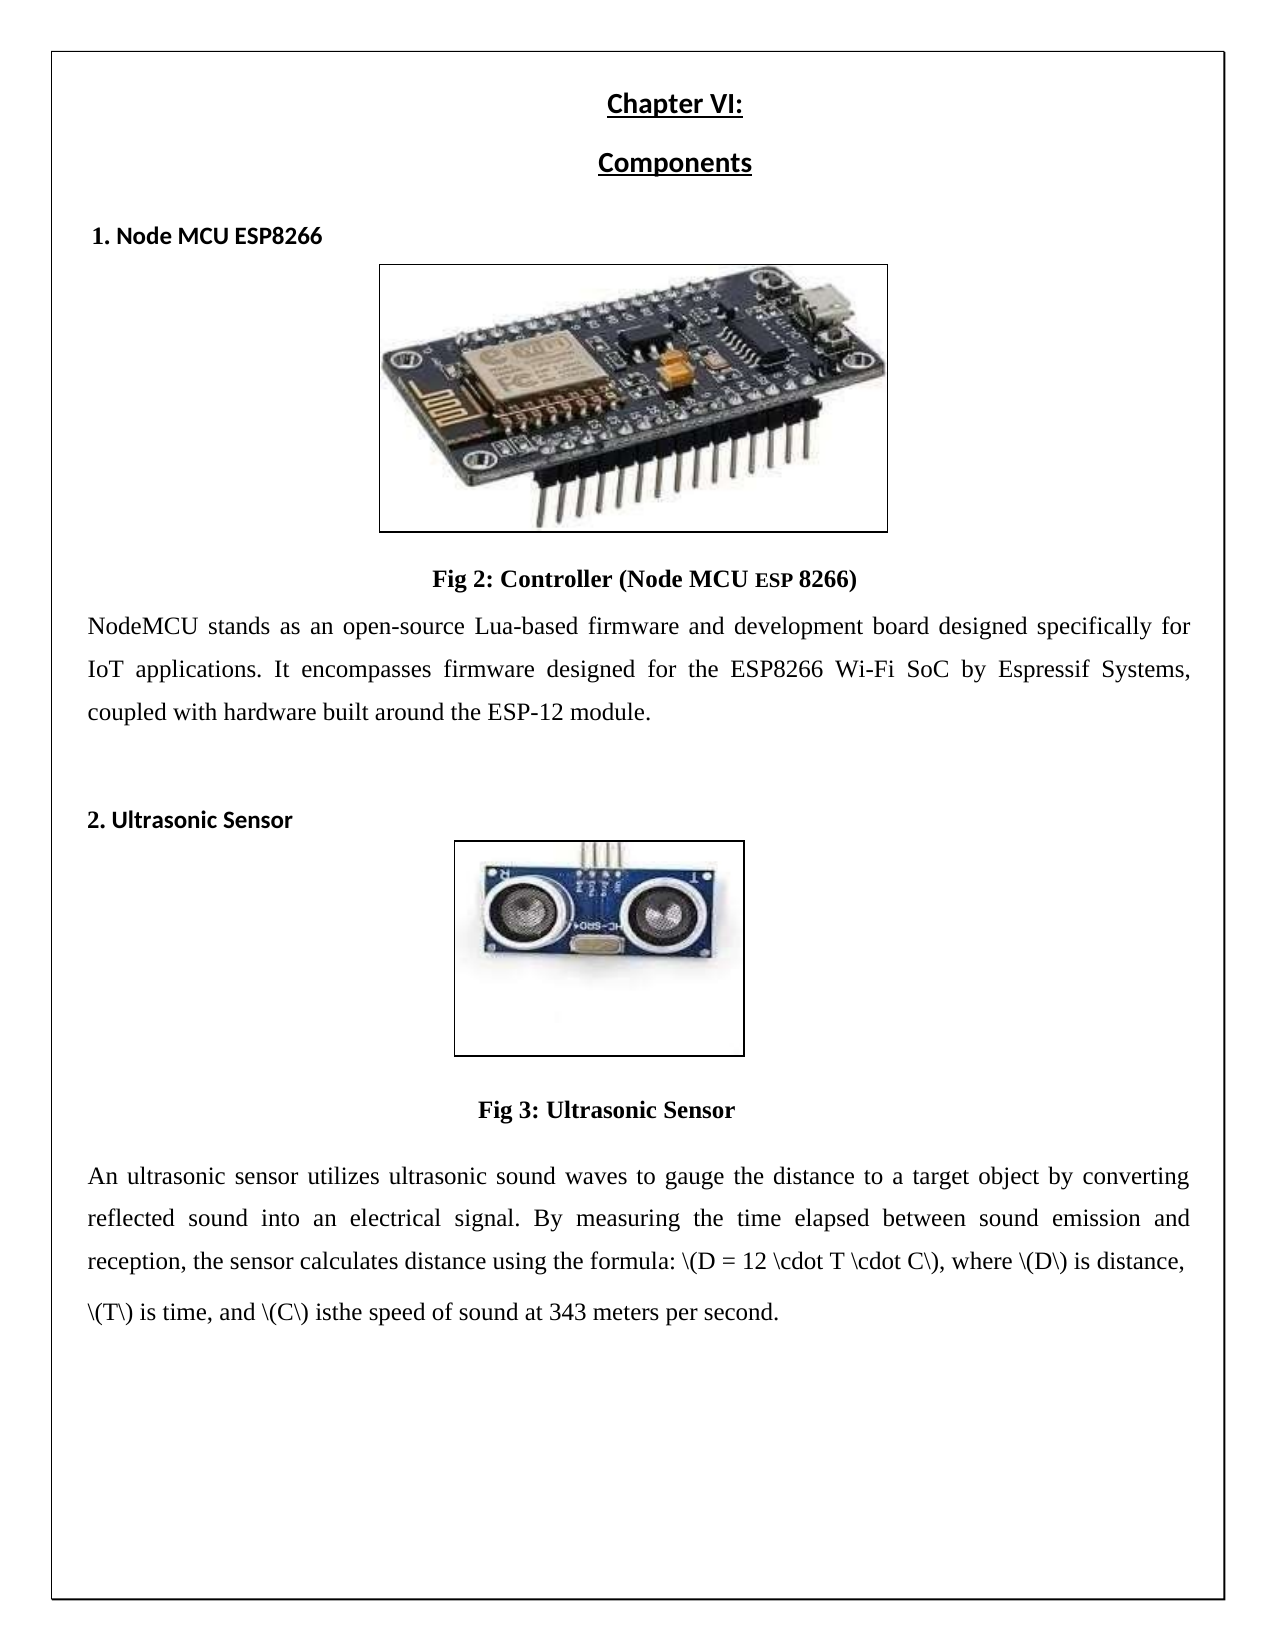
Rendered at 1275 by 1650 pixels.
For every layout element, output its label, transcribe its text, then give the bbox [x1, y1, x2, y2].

subtitle Ultrasonic Sensor [87, 804, 1237, 834]
subtitle Node MCU ESP8266 [91, 220, 1237, 250]
picture [455, 842, 743, 1055]
text Fig 3: Ultrasonic Sensor [78, 1096, 1135, 1124]
text Fig 2: Controller (Node MCU ESP 8266) [432, 564, 1237, 593]
text NodeMCU stands as an open-source Lua-based firmware and development board designed specifically for IoT applications. It encompasses firmware designed for the ESP8266 Wi-Fi SoC by Espressif Systems, coupled with hardware built around the ESP-12 module. [87, 611, 1192, 726]
text An ultrasonic sensor utilizes ultrasonic sound waves to gauge the distance to a target object by converting reflected sound into an electrical signal. By measuring the time elapsed between sound emission and reception, the sensor calculates distance using the formula: \(D = 12 \cdot T \cdot C\), where \(D\) is distance, [87, 1161, 1191, 1275]
picture [380, 265, 887, 531]
subtitle Chapter VI: Components [563, 86, 787, 179]
text \(T\) is time, and \(C\) isthe speed of sound at 343 meters per second. [87, 1297, 1237, 1326]
